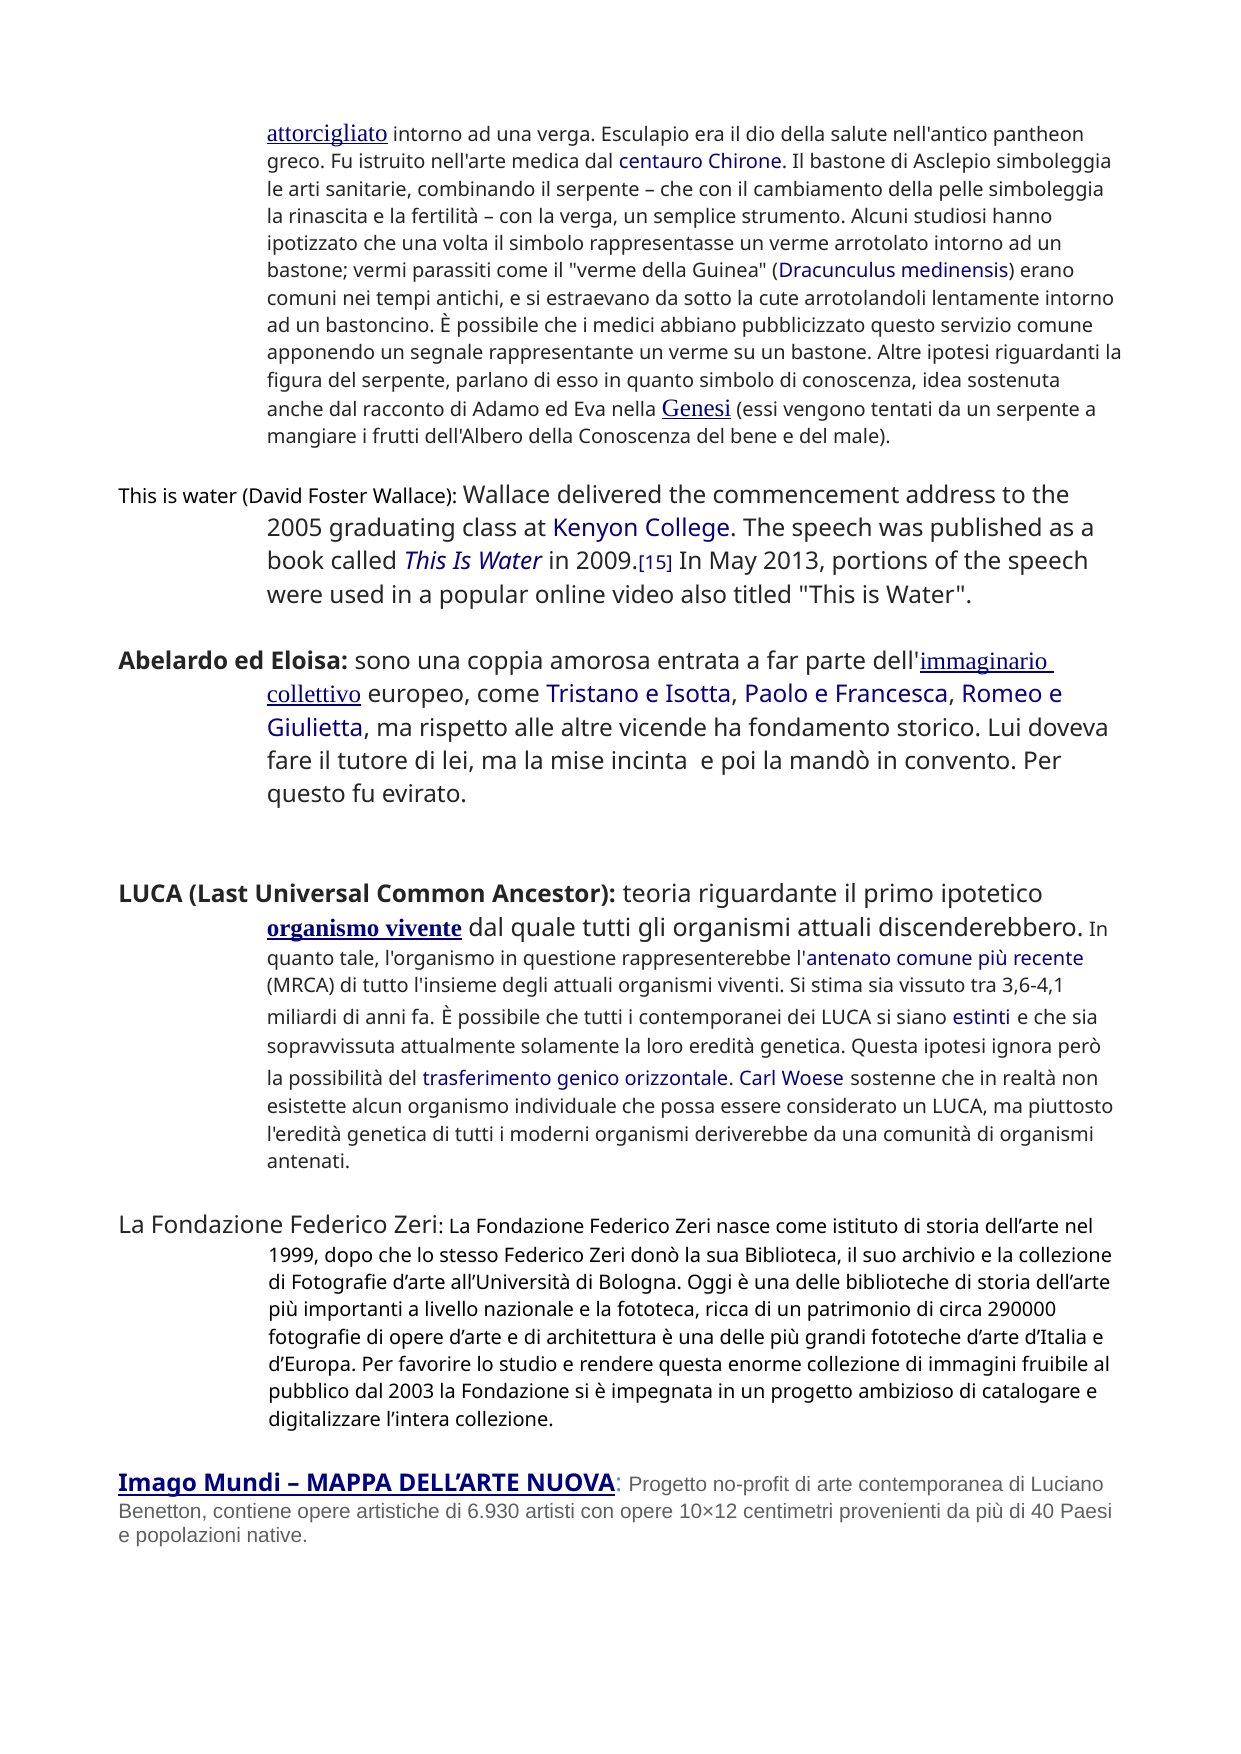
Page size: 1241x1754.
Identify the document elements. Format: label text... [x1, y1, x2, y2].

text attorcigliato intorno ad una verga. Esculapio era il dio della salute nell'antico pantheon greco. Fu istruito nell'arte medica dal centauro Chirone. Il bastone di Asclepio simboleggia le arti sanitarie, combinando il serpente – che con il cambiamento della pelle simboleggia la rinascita e la fertilità – con la verga, un semplice strumento. Alcuni studiosi hanno ipotizzato che una volta il simbolo rappresentasse un verme arrotolato intorno ad un bastone; vermi parassiti come il "verme della Guinea" (Dracunculus medinensis) erano comuni nei tempi antichi, e si estraevano da sotto la cute arrotolandoli lentamente intorno ad un bastoncino. È possibile che i medici abbiano pubblicizzato questo servizio comune apponendo un segnale rappresentante un verme su un bastone. Altre ipotesi riguardanti la figura del serpente, parlano di esso in quanto simbolo di conoscenza, idea sostenuta anche dal racconto di Adamo ed Eva nella Genesi (essi vengono tentati da un serpente a mangiare i frutti dell'Albero della Conoscenza del bene e del male). [118, 118, 1122, 449]
text Imago Mundi – MAPPA DELL’ARTE NUOVA: Progetto no-profit di arte contemporanea di Luciano Benetton, contiene opere artistiche di 6.930 artisti con opere 10×12 centimetri provenienti da più di 40 Paesi e popolazioni native. [118, 1465, 1122, 1547]
text Abelardo ed Eloisa: sono una coppia amorosa entrata a far parte dell'immaginario collettivo europeo, come Tristano e Isotta, Paolo e Francesca, Romeo e Giulietta, ma rispetto alle altre vicende ha fondamento storico. Lui doveva fare il tutore di lei, ma la mise incinta e poi la mandò in convento. Per questo fu evirato. [118, 643, 1122, 809]
text La Fondazione Federico Zeri: La Fondazione Federico Zeri nasce come istituto di storia dell’arte nel 1999, dopo che lo stesso Federico Zeri donò la sua Biblioteca, il suo archivio e la collezione di Fotografie d’arte all’Università di Bologna. Oggi è una delle biblioteche di storia dell’arte più importanti a livello nazionale e la fototeca, ricca di un patrimonio di circa 290000 fotografie di opere d’arte e di architettura è una delle più grandi fototeche d’arte d’Italia e d’Europa. Per favorire lo studio e rendere questa enorme collezione di immagini fruibile al pubblico dal 2003 la Fondazione si è impegnata in un progetto ambizioso di catalogare e digitalizzare l’intera collezione. [118, 1208, 1122, 1432]
text LUCA (Last Universal Common Ancestor): teoria riguardante il primo ipotetico organismo vivente dal quale tutti gli organismi attuali discenderebbero. In quanto tale, l'organismo in questione rappresenterebbe l'antenato comune più recente (MRCA) di tutto l'insieme degli attuali organismi viventi. Si stima sia vissuto tra 3,6-4,1 miliardi di anni fa. È possibile che tutti i contemporanei dei LUCA si siano estinti e che sia sopravvissuta attualmente solamente la loro eredità genetica. Questa ipotesi ignora però la possibilità del trasferimento genico orizzontale. Carl Woese sostenne che in realtà non esistette alcun organismo individuale che possa essere considerato un LUCA, ma piuttosto l'eredità genetica di tutti i moderni organismi deriverebbe da una comunità di organismi antenati. [118, 876, 1122, 1174]
text This is water (David Foster Wallace): Wallace delivered the commencement address to the 2005 graduating class at Kenyon College. The speech was published as a book called This Is Water in 2009.[15] In May 2013, portions of the speech were used in a popular online video also titled "This is Water". [118, 477, 1122, 610]
